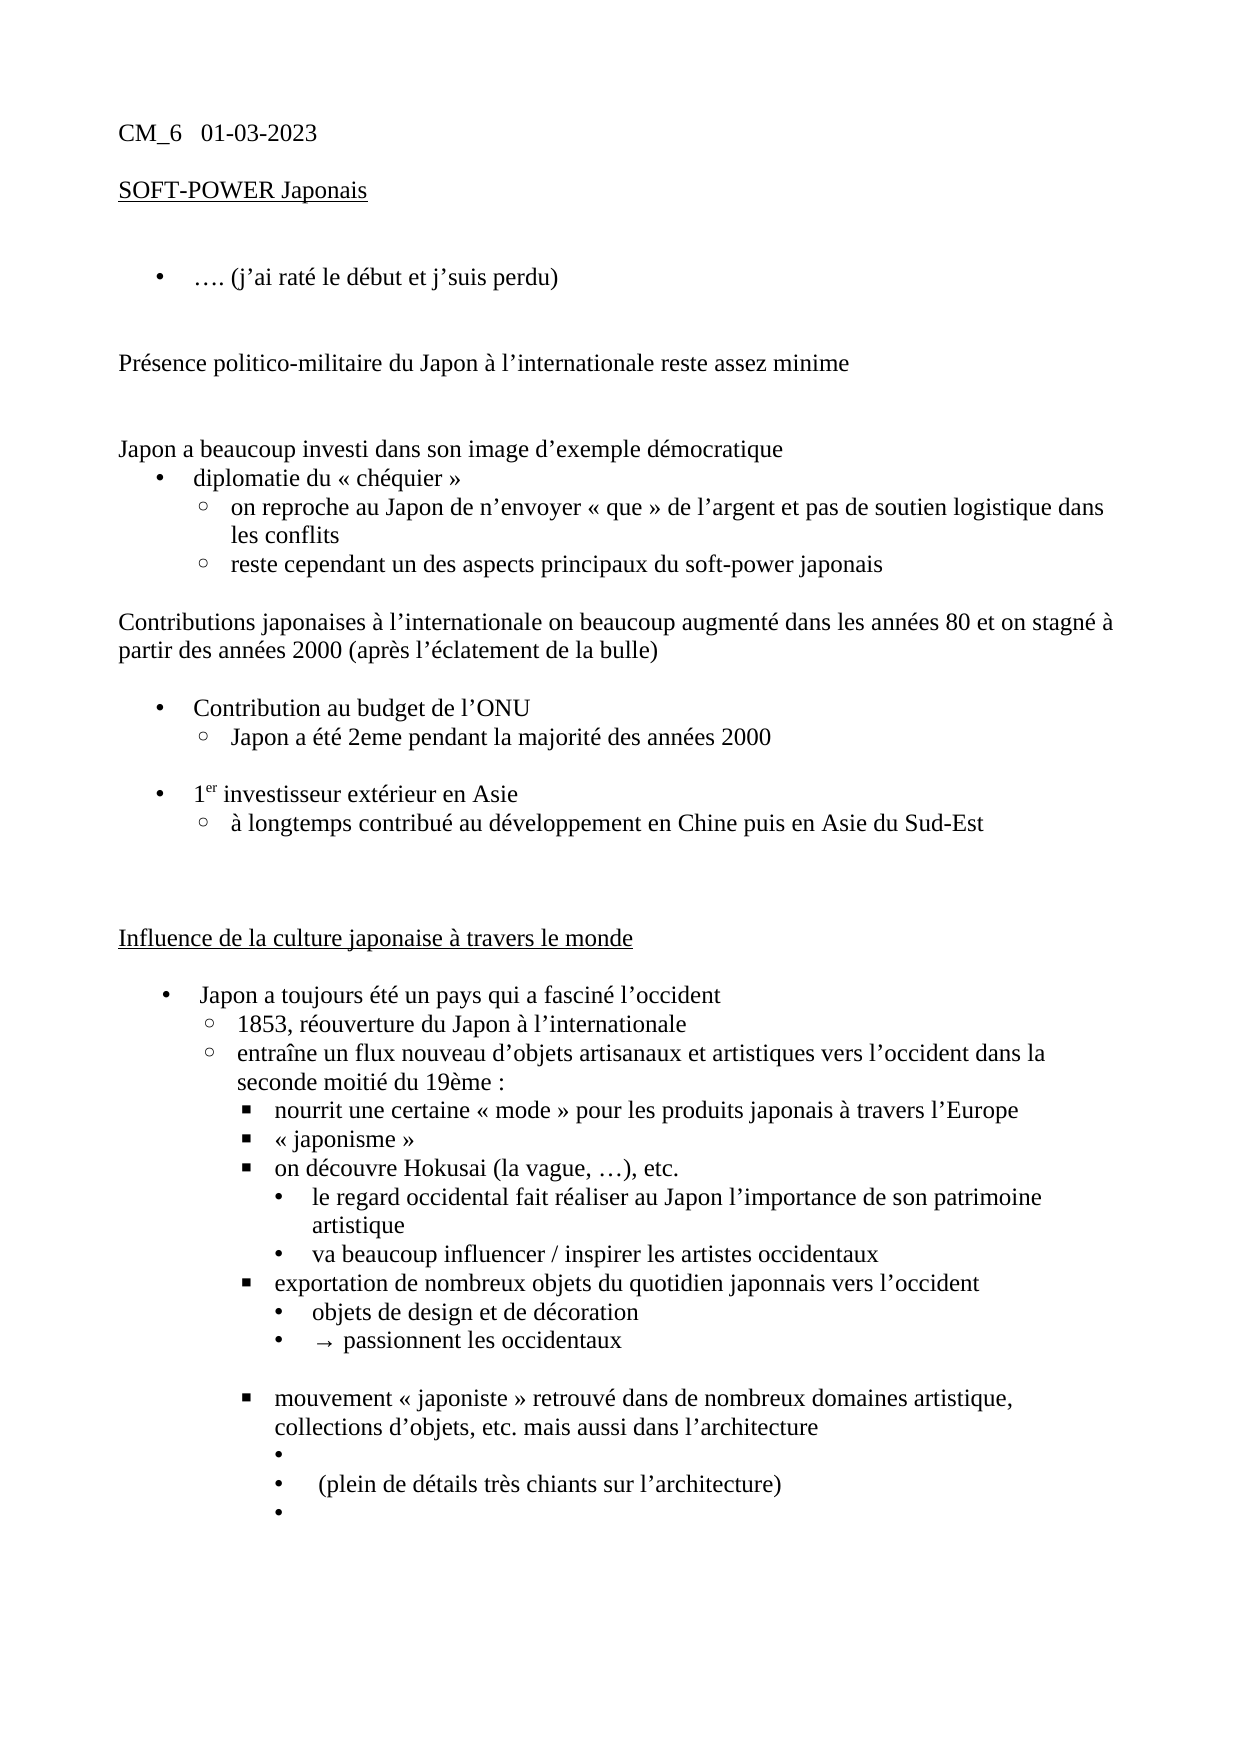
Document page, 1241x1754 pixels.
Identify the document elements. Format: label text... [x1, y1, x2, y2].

text CM_6 01-03-2023 [118, 118, 1122, 147]
text Présence politico-militaire du Japon à l’internationale reste assez minime [118, 348, 1122, 377]
list 1er investisseur extérieur en Asie [156, 779, 1122, 808]
text SOFT-POWER Japonais [118, 176, 1122, 204]
list va beaucoup influencer / inspirer les artistes occidentaux [274, 1239, 1122, 1268]
list 1853, réouverture du Japon à l’internationale [199, 1009, 1122, 1038]
list reste cependant un des aspects principaux du soft-power japonais [193, 549, 1122, 578]
list à longtemps contribué au développement en Chine puis en Asie du Sud-Est [193, 808, 1122, 837]
list nourrit une certaine « mode » pour les produits japonais à travers l’Europe [237, 1096, 1122, 1124]
text Influence de la culture japonaise à travers le monde [118, 923, 1122, 952]
list on reproche au Japon de n’envoyer « que » de l’argent et pas de soutien logistique dans les conflits [193, 492, 1122, 549]
list diplomatie du « chéquier » [156, 463, 1122, 492]
list on découvre Hokusai (la vague, …), etc. [237, 1153, 1122, 1182]
list → passionnent les occidentaux [274, 1326, 1122, 1354]
list Japon a été 2eme pendant la majorité des années 2000 [193, 722, 1122, 751]
list exportation de nombreux objets du quotidien japonnais vers l’occident [237, 1268, 1122, 1297]
list …. (j’ai raté le début et j’suis perdu) [156, 262, 1122, 291]
list entraîne un flux nouveau d’objets artisanaux et artistiques vers l’occident dans la seconde moitié du 19ème : [199, 1038, 1122, 1096]
list Japon a toujours été un pays qui a fasciné l’occident [162, 981, 1122, 1009]
list (plein de détails très chiants sur l’architecture) [274, 1469, 1122, 1498]
list mouvement « japoniste » retrouvé dans de nombreux domaines artistique, collections d’objets, etc. mais aussi dans l’architecture [237, 1383, 1122, 1441]
list « japonisme » [237, 1124, 1122, 1153]
list objets de design et de décoration [274, 1297, 1122, 1326]
list le regard occidental fait réaliser au Japon l’importance de son patrimoine artistique [274, 1182, 1122, 1239]
list Contribution au budget de l’ONU [156, 693, 1122, 722]
text Japon a beaucoup investi dans son image d’exemple démocratique [118, 434, 1122, 463]
text Contributions japonaises à l’internationale on beaucoup augmenté dans les années 80 et on stagné à partir des années 2000 (après l’éclatement de la bulle) [118, 607, 1122, 664]
